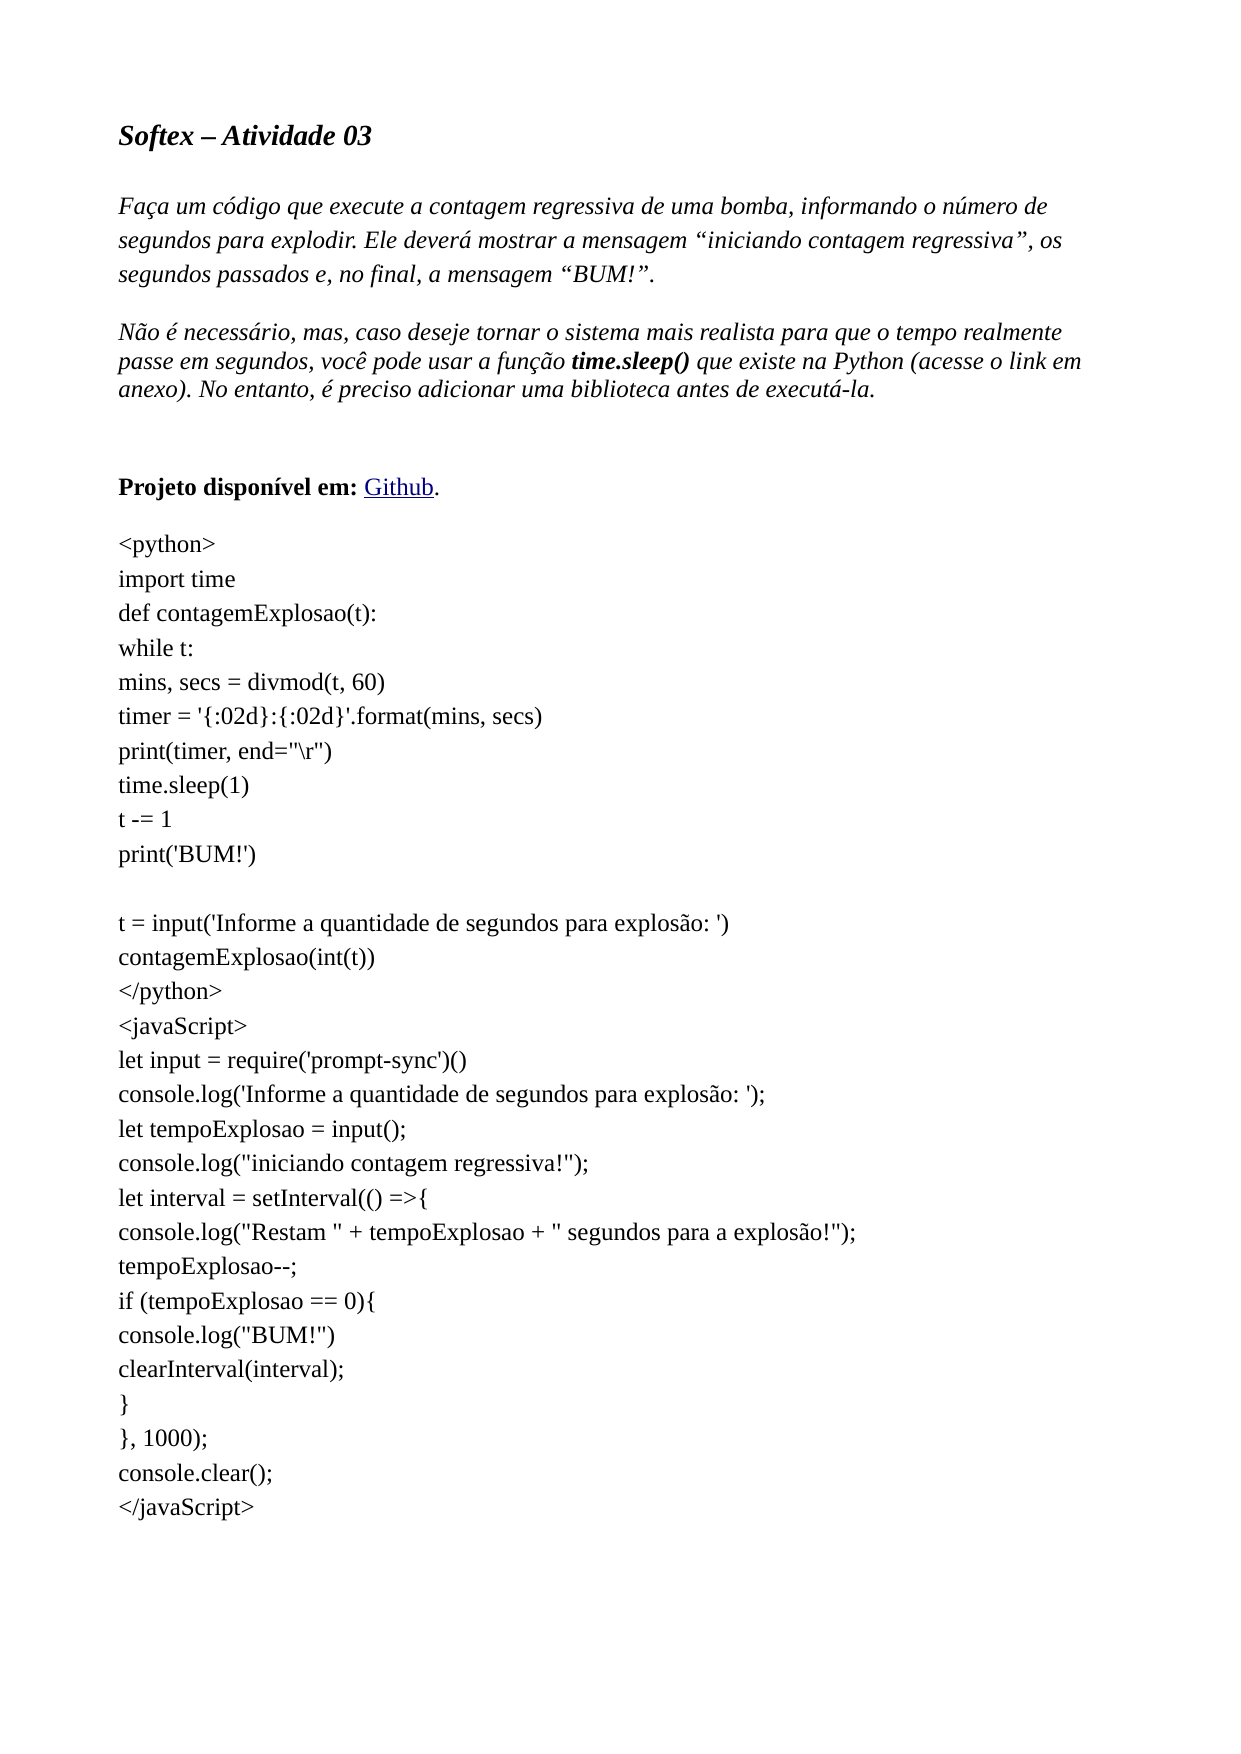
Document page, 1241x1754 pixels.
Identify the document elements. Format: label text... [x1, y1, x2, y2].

text </javaScript> [118, 1486, 1122, 1521]
text t = input('Informe a quantidade de segundos para explosão: ') [118, 902, 1122, 936]
text print(timer, end="\r") [118, 730, 1122, 764]
text Não é necessário, mas, caso deseje tornar o sistema mais realista para que o tempo realmente passe em segundos, você pode usar a função time.sleep() que existe na Python (acesse o link em anexo). No entanto, é preciso adicionar uma biblioteca antes de executá-la. [118, 317, 1122, 403]
text <javaScript> [118, 1005, 1122, 1039]
text console.clear(); [118, 1452, 1122, 1486]
text let tempoExplosao = input(); [118, 1108, 1122, 1143]
text Faça um código que execute a contagem regressiva de uma bomba, informando o número de segundos para explodir. Ele deverá mostrar a mensagem “iniciando contagem regressiva”, os segundos passados e, no final, a mensagem “BUM!”. [118, 185, 1122, 288]
text Projeto disponível em: Github. [118, 472, 1122, 501]
text Softex – Atividade 03 [118, 118, 1122, 152]
text tempoExplosao--; [118, 1246, 1122, 1280]
text console.log("iniciando contagem regressiva!"); [118, 1143, 1122, 1177]
text console.log("BUM!") [118, 1314, 1122, 1349]
text time.sleep(1) [118, 764, 1122, 799]
text mins, secs = divmod(t, 60) [118, 661, 1122, 696]
text t -= 1 [118, 799, 1122, 833]
text import time [118, 558, 1122, 593]
text console.log('Informe a quantidade de segundos para explosão: '); [118, 1074, 1122, 1108]
text </python> [118, 971, 1122, 1005]
text console.log("Restam " + tempoExplosao + " segundos para a explosão!"); [118, 1211, 1122, 1246]
text let interval = setInterval(() =>{ [118, 1177, 1122, 1211]
text }, 1000); [118, 1418, 1122, 1452]
text print('BUM!') [118, 833, 1122, 868]
text if (tempoExplosao == 0){ [118, 1280, 1122, 1314]
text <python> [118, 529, 1122, 558]
text } [118, 1383, 1122, 1418]
text let input = require('prompt-sync')() [118, 1039, 1122, 1074]
text clearInterval(interval); [118, 1349, 1122, 1383]
text contagemExplosao(int(t)) [118, 936, 1122, 971]
text while t: [118, 627, 1122, 661]
text timer = '{:02d}:{:02d}'.format(mins, secs) [118, 696, 1122, 730]
text def contagemExplosao(t): [118, 593, 1122, 627]
